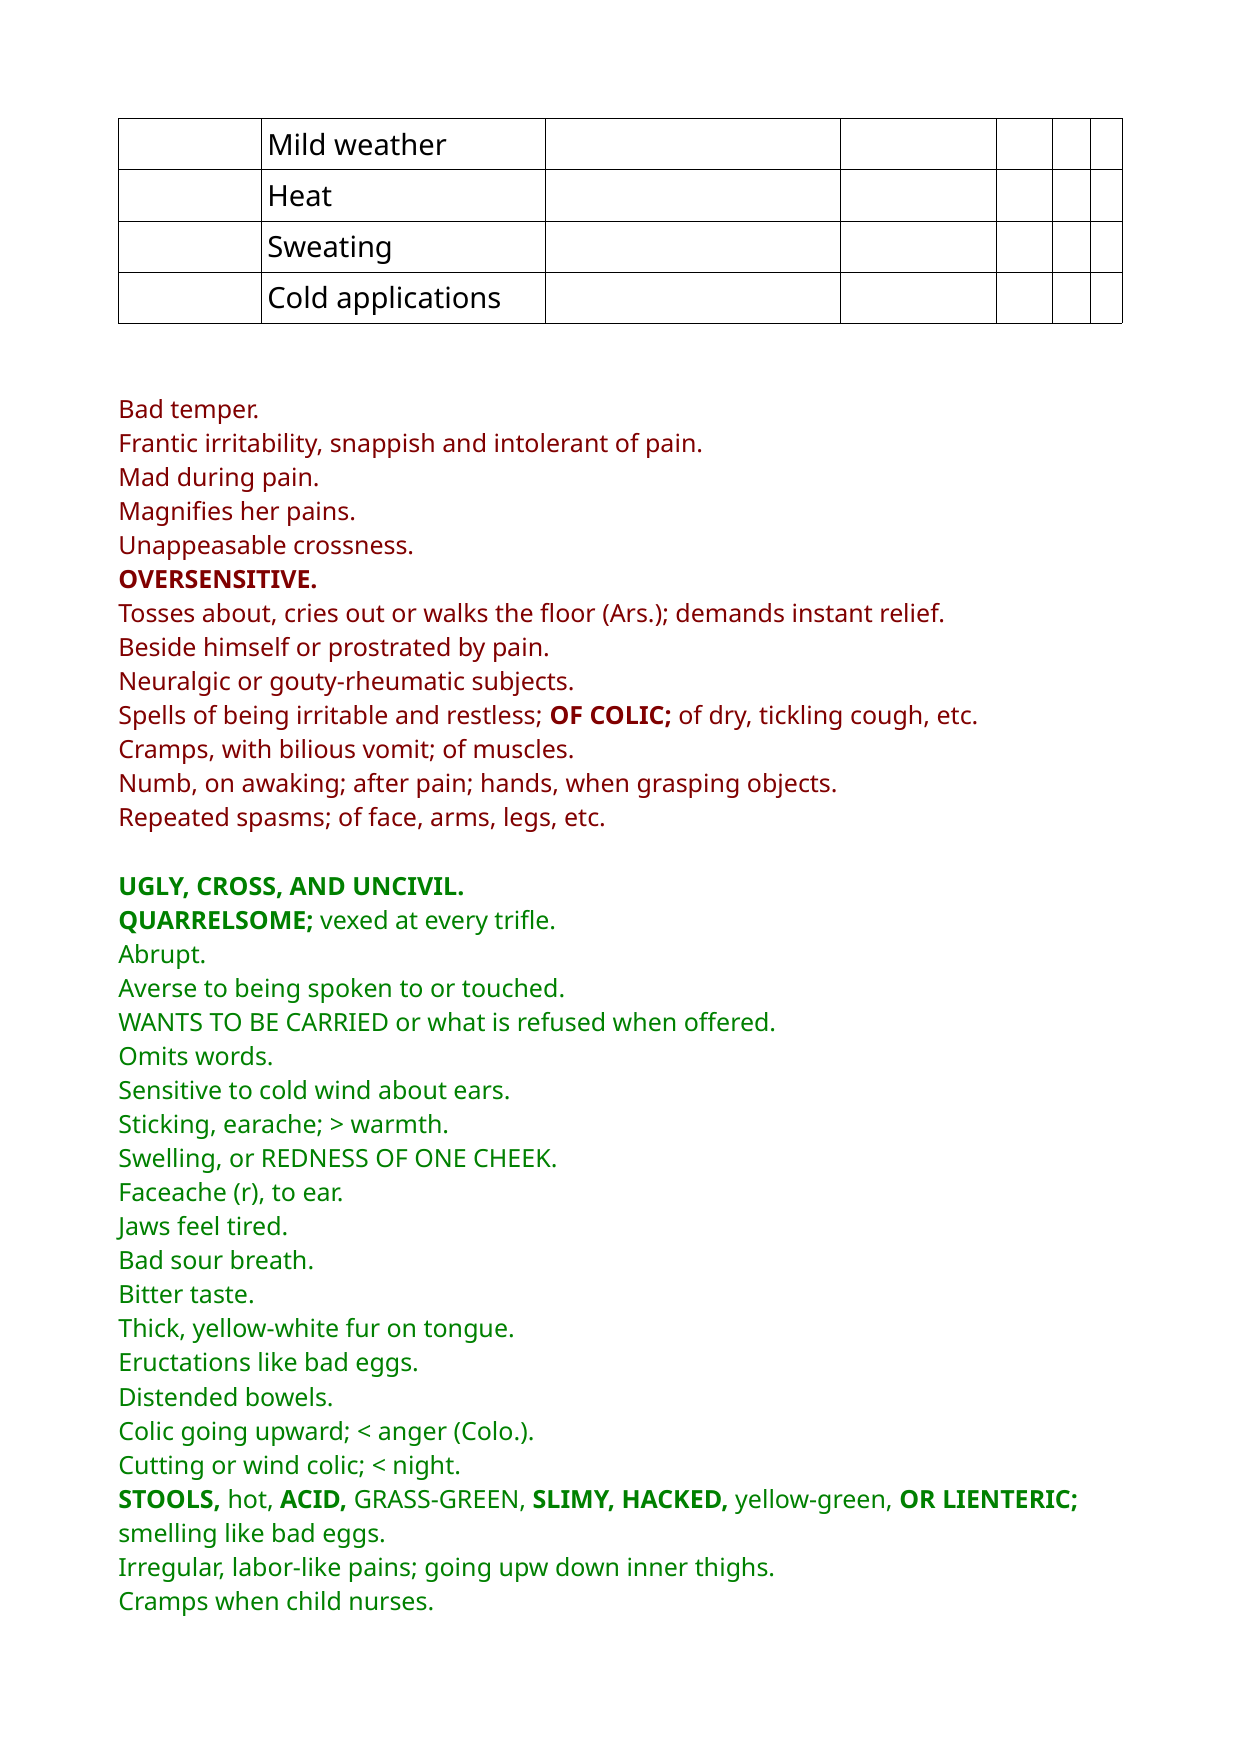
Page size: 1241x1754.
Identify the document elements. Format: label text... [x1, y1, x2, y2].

table_cell [1053, 222, 1090, 272]
table_cell Cold applications [262, 273, 545, 323]
text Numb, on awaking; after pain; hands, when grasping objects. [118, 766, 1122, 800]
table_cell [1091, 119, 1122, 169]
table_cell [119, 273, 261, 323]
text QUARRELSOME; vexed at every trifle. [118, 902, 1122, 936]
table_cell [1053, 119, 1090, 169]
text Spells of being irritable and restless; OF COLIC; of dry, tickling cough, etc. [118, 698, 1122, 732]
table_cell [841, 119, 996, 169]
text WANTS TO BE CARRIED or what is refused when offered. [118, 1004, 1122, 1038]
table_cell [997, 273, 1052, 323]
table_cell [546, 170, 840, 221]
table_cell [997, 170, 1052, 221]
text Faceache (r), to ear. [118, 1175, 1122, 1209]
text Swelling, or REDNESS OF ONE CHEEK. [118, 1141, 1122, 1175]
text Bad temper. [118, 391, 1122, 425]
text Sticking, earache; > warmth. [118, 1107, 1122, 1141]
text Sensitive to cold wind about ears. [118, 1073, 1122, 1107]
table_cell [1091, 273, 1122, 323]
text Cramps, with bilious vomit; of muscles. [118, 732, 1122, 766]
text Mad during pain. [118, 459, 1122, 493]
text Bad sour breath. [118, 1243, 1122, 1277]
text Omits words. [118, 1038, 1122, 1073]
table_cell [546, 273, 840, 323]
table_cell [546, 222, 840, 272]
text Beside himself or prostrated by pain. [118, 630, 1122, 664]
text Neuralgic or gouty-rheumatic subjects. [118, 664, 1122, 698]
text Averse to being spoken to or touched. [118, 970, 1122, 1004]
text Tosses about, cries out or walks the floor (Ars.); demands instant relief. [118, 596, 1122, 630]
text Distended bowels. [118, 1379, 1122, 1413]
text Unappeasable crossness. [118, 528, 1122, 562]
text UGLY, CROSS, AND UNCIVIL. [118, 868, 1122, 902]
table_cell [546, 119, 840, 169]
table_cell [841, 273, 996, 323]
table_cell Mild weather [262, 119, 545, 169]
text Abrupt. [118, 936, 1122, 970]
table_cell [119, 119, 261, 169]
table_cell [841, 170, 996, 221]
table_cell [119, 170, 261, 221]
text Frantic irritability, snappish and intolerant of pain. [118, 425, 1122, 459]
text OVERSENSITIVE. [118, 562, 1122, 596]
text Thick, yellow-white fur on tongue. [118, 1311, 1122, 1345]
text Eructations like bad eggs. [118, 1345, 1122, 1379]
text Repeated spasms; of face, arms, legs, etc. [118, 800, 1122, 834]
text Cramps when child nurses. [118, 1583, 1122, 1618]
table_cell [1053, 273, 1090, 323]
table_cell [997, 119, 1052, 169]
table_cell [841, 222, 996, 272]
text Jaws feel tired. [118, 1209, 1122, 1243]
table_cell [119, 222, 261, 272]
text Colic going upward; < anger (Colo.). [118, 1413, 1122, 1447]
table_cell Heat [262, 170, 545, 221]
table_cell [1091, 222, 1122, 272]
table_cell [1053, 170, 1090, 221]
text Irregular, labor-like pains; going upw down inner thighs. [118, 1549, 1122, 1583]
text Bitter taste. [118, 1277, 1122, 1311]
table_cell Sweating [262, 222, 545, 272]
text Cutting or wind colic; < night. [118, 1447, 1122, 1481]
table_cell [1091, 170, 1122, 221]
text STOOLS, hot, ACID, GRASS-GREEN, SLIMY, HACKED, yellow-green, OR LIENTERIC; smelling like bad eggs. [118, 1481, 1122, 1549]
text Magnifies her pains. [118, 493, 1122, 528]
table_cell [997, 222, 1052, 272]
